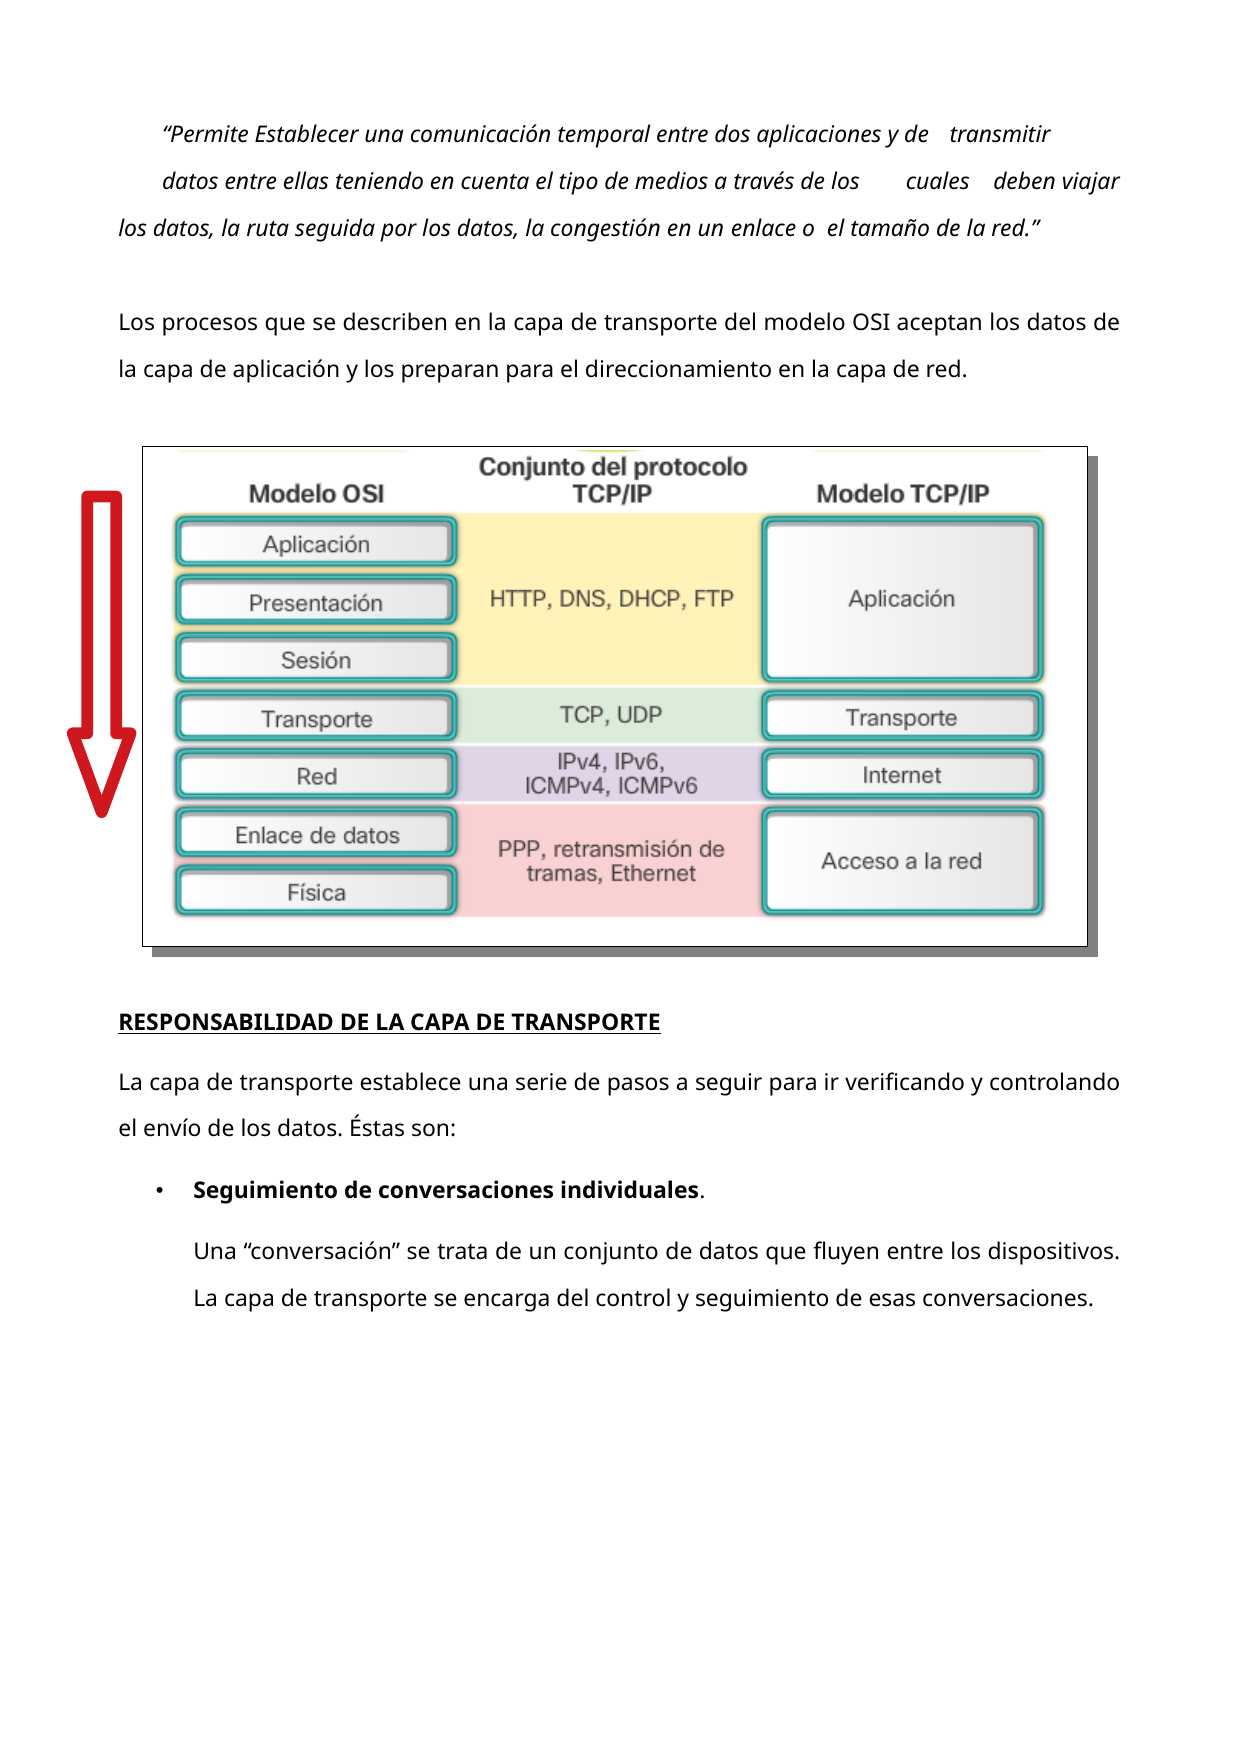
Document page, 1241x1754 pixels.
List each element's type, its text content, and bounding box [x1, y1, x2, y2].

text Los procesos que se describen en la capa de transporte del modelo OSI aceptan los datos de la capa de aplicación y los preparan para el direccionamiento en la capa de red. [118, 306, 1122, 384]
subtitle RESPONSABILIDAD DE LA CAPA DE TRANSPORTE [118, 1006, 1122, 1037]
list Una “conversación” se trata de un conjunto de datos que fluyen entre los dispositivos. La capa de transporte se encarga del control y seguimiento de esas conversaciones. [156, 1235, 1122, 1313]
picture [146, 450, 1084, 943]
list Seguimiento de conversaciones individuales. [156, 1174, 1122, 1205]
text “Permite Establecer una comunicación temporal entre dos aplicaciones y de transmitir datos entre ellas teniendo en cuenta el tipo de medios a través de los cuales deben viajar los datos, la ruta seguida por los datos, la congestión en un enlace o el tamaño de la red.” [118, 118, 1122, 243]
text La capa de transporte establece una serie de pasos a seguir para ir verificando y controlando el envío de los datos. Éstas son: [118, 1065, 1122, 1143]
